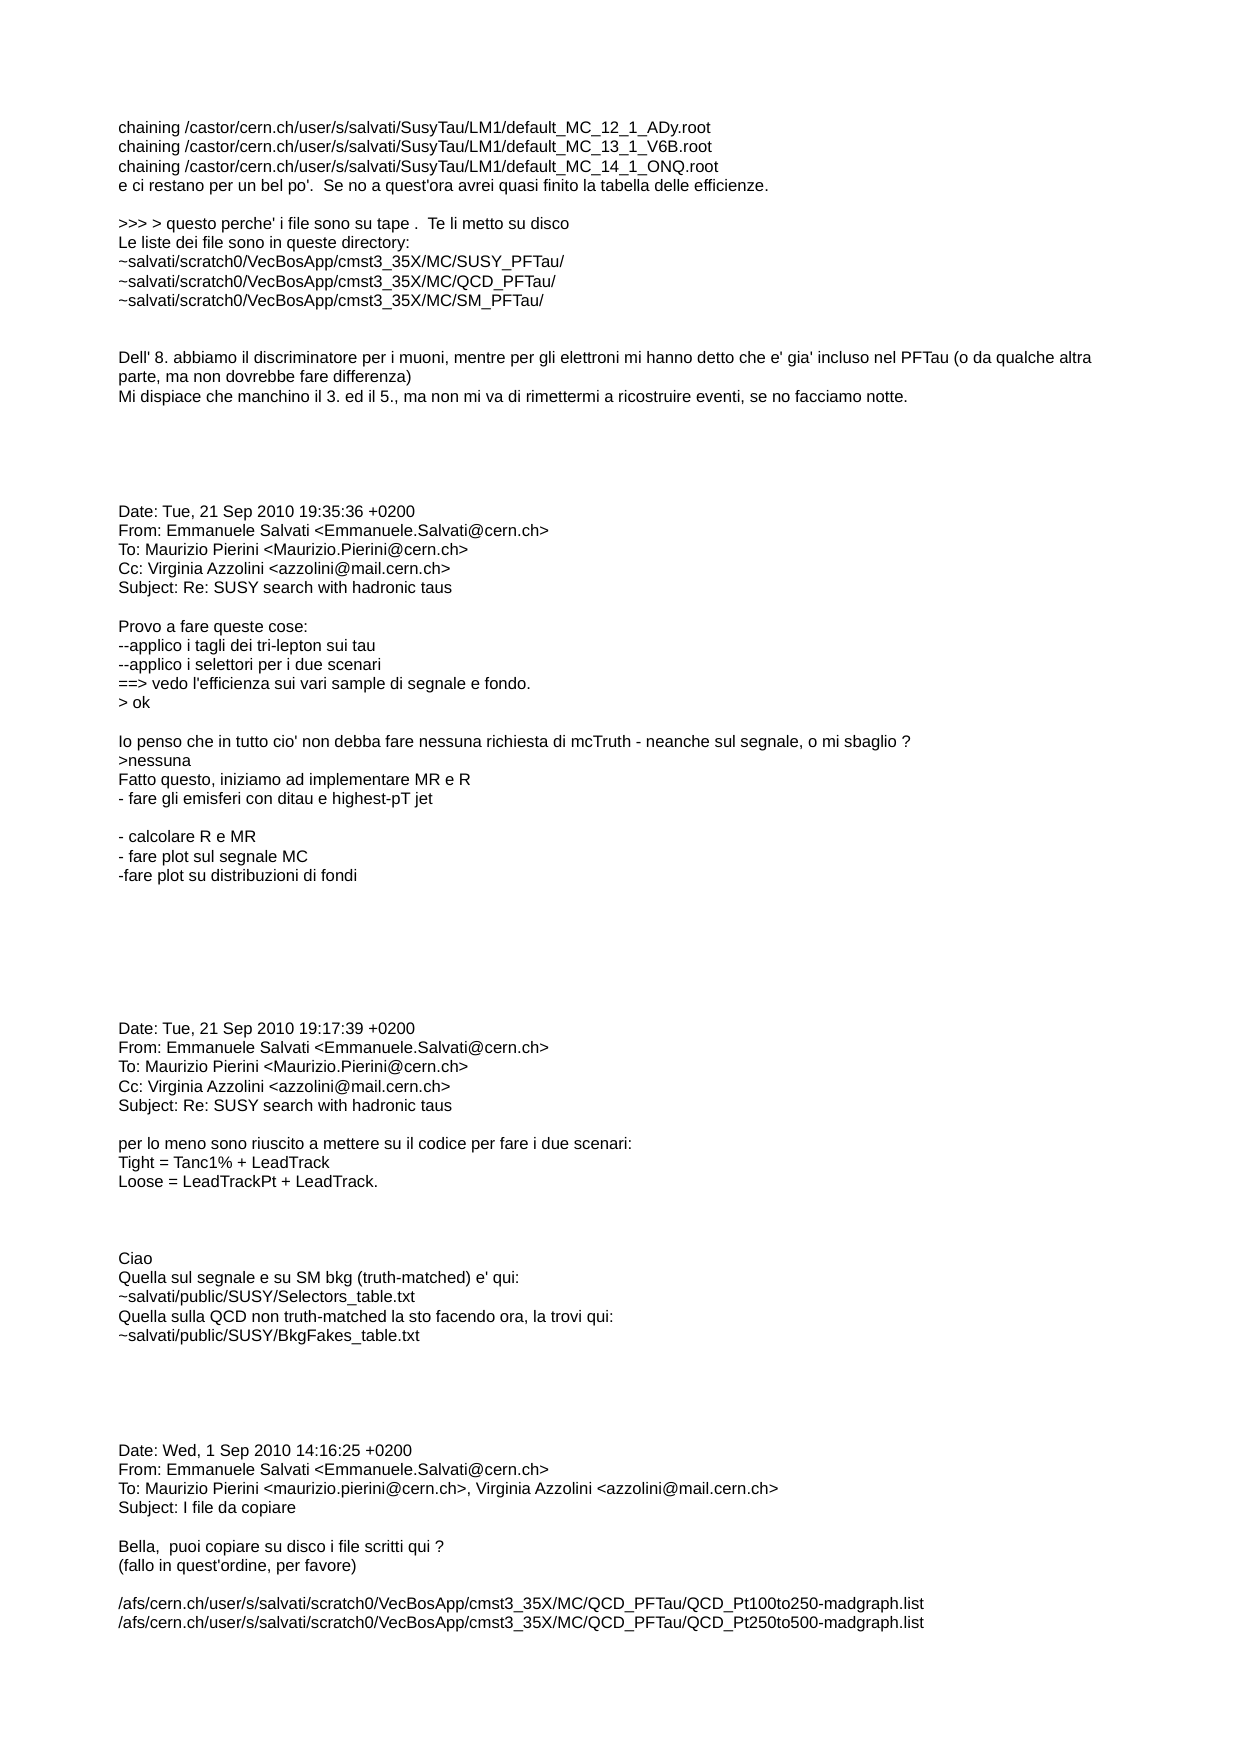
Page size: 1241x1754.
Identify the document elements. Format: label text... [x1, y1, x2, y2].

text Subject: Re: SUSY search with hadronic taus [118, 578, 1122, 597]
text Io penso che in tutto cio' non debba fare nessuna richiesta di mcTruth - neanche sul segnale, o mi sbaglio ? [118, 731, 1122, 751]
text From: Emmanuele Salvati <Emmanuele.Salvati@cern.ch> [118, 521, 1122, 540]
text e ci restano per un bel po'. Se no a quest'ora avrei quasi finito la tabella delle efficienze. [118, 176, 1122, 195]
text chaining /castor/cern.ch/user/s/salvati/SusyTau/LM1/default_MC_13_1_V6B.root [118, 137, 1122, 156]
text /afs/cern.ch/user/s/salvati/scratch0/VecBosApp/cmst3_35X/MC/QCD_PFTau/QCD_Pt100to250-madgraph.list [118, 1594, 1122, 1613]
text Dell' 8. abbiamo il discriminatore per i muoni, mentre per gli elettroni mi hanno detto che e' gia' incluso nel PFTau (o da qualche altra parte, ma non dovrebbe fare differenza) [118, 348, 1122, 386]
text Fatto questo, iniziamo ad implementare MR e R [118, 770, 1122, 789]
text To: Maurizio Pierini <Maurizio.Pierini@cern.ch> [118, 1057, 1122, 1076]
text -fare plot su distribuzioni di fondi [118, 866, 1122, 885]
text Tight = Tanc1% + LeadTrack [118, 1153, 1122, 1172]
text - calcolare R e MR [118, 827, 1122, 846]
text - fare gli emisferi con ditau e highest-pT jet [118, 789, 1122, 808]
text Date: Tue, 21 Sep 2010 19:17:39 +0200 [118, 1019, 1122, 1038]
text Bella, puoi copiare su disco i file scritti qui ? [118, 1536, 1122, 1556]
text ~salvati/public/SUSY/Selectors_table.txt [118, 1287, 1122, 1306]
text ~salvati/scratch0/VecBosApp/cmst3_35X/MC/SM_PFTau/ [118, 291, 1122, 310]
text Le liste dei file sono in queste directory: [118, 233, 1122, 252]
text Cc: Virginia Azzolini <azzolini@mail.cern.ch> [118, 1076, 1122, 1096]
text Date: Wed, 1 Sep 2010 14:16:25 +0200 [118, 1441, 1122, 1460]
text Ciao [118, 1249, 1122, 1268]
text From: Emmanuele Salvati <Emmanuele.Salvati@cern.ch> [118, 1038, 1122, 1057]
text (fallo in quest'ordine, per favore) [118, 1556, 1122, 1575]
text ==> vedo l'efficienza sui vari sample di segnale e fondo. [118, 674, 1122, 693]
text Mi dispiace che manchino il 3. ed il 5., ma non mi va di rimettermi a ricostruire eventi, se no facciamo notte. [118, 386, 1122, 406]
text --applico i tagli dei tri-lepton sui tau [118, 636, 1122, 655]
text From: Emmanuele Salvati <Emmanuele.Salvati@cern.ch> [118, 1460, 1122, 1479]
text ~salvati/scratch0/VecBosApp/cmst3_35X/MC/QCD_PFTau/ [118, 271, 1122, 291]
text Provo a fare queste cose: [118, 616, 1122, 636]
text - fare plot sul segnale MC [118, 846, 1122, 866]
text To: Maurizio Pierini <maurizio.pierini@cern.ch>, Virginia Azzolini <azzolini@mail.cern.ch> [118, 1479, 1122, 1498]
text Cc: Virginia Azzolini <azzolini@mail.cern.ch> [118, 559, 1122, 578]
text Quella sul segnale e su SM bkg (truth-matched) e' qui: [118, 1268, 1122, 1287]
text chaining /castor/cern.ch/user/s/salvati/SusyTau/LM1/default_MC_14_1_ONQ.root [118, 156, 1122, 176]
text To: Maurizio Pierini <Maurizio.Pierini@cern.ch> [118, 540, 1122, 559]
text /afs/cern.ch/user/s/salvati/scratch0/VecBosApp/cmst3_35X/MC/QCD_PFTau/QCD_Pt250to500-madgraph.list [118, 1613, 1122, 1632]
text > ok [118, 693, 1122, 712]
text ~salvati/scratch0/VecBosApp/cmst3_35X/MC/SUSY_PFTau/ [118, 252, 1122, 271]
text Date: Tue, 21 Sep 2010 19:35:36 +0200 [118, 501, 1122, 521]
text >>> > questo perche' i file sono su tape . Te li metto su disco [118, 214, 1122, 233]
text --applico i selettori per i due scenari [118, 655, 1122, 674]
text Subject: Re: SUSY search with hadronic taus [118, 1096, 1122, 1115]
text Subject: I file da copiare [118, 1498, 1122, 1517]
text Loose = LeadTrackPt + LeadTrack. [118, 1172, 1122, 1191]
text >nessuna [118, 751, 1122, 770]
text chaining /castor/cern.ch/user/s/salvati/SusyTau/LM1/default_MC_12_1_ADy.root [118, 118, 1122, 137]
text Quella sulla QCD non truth-matched la sto facendo ora, la trovi qui: ~salvati/public/SUSY/BkgFakes_table.txt [118, 1306, 1122, 1345]
text per lo meno sono riuscito a mettere su il codice per fare i due scenari: [118, 1134, 1122, 1153]
